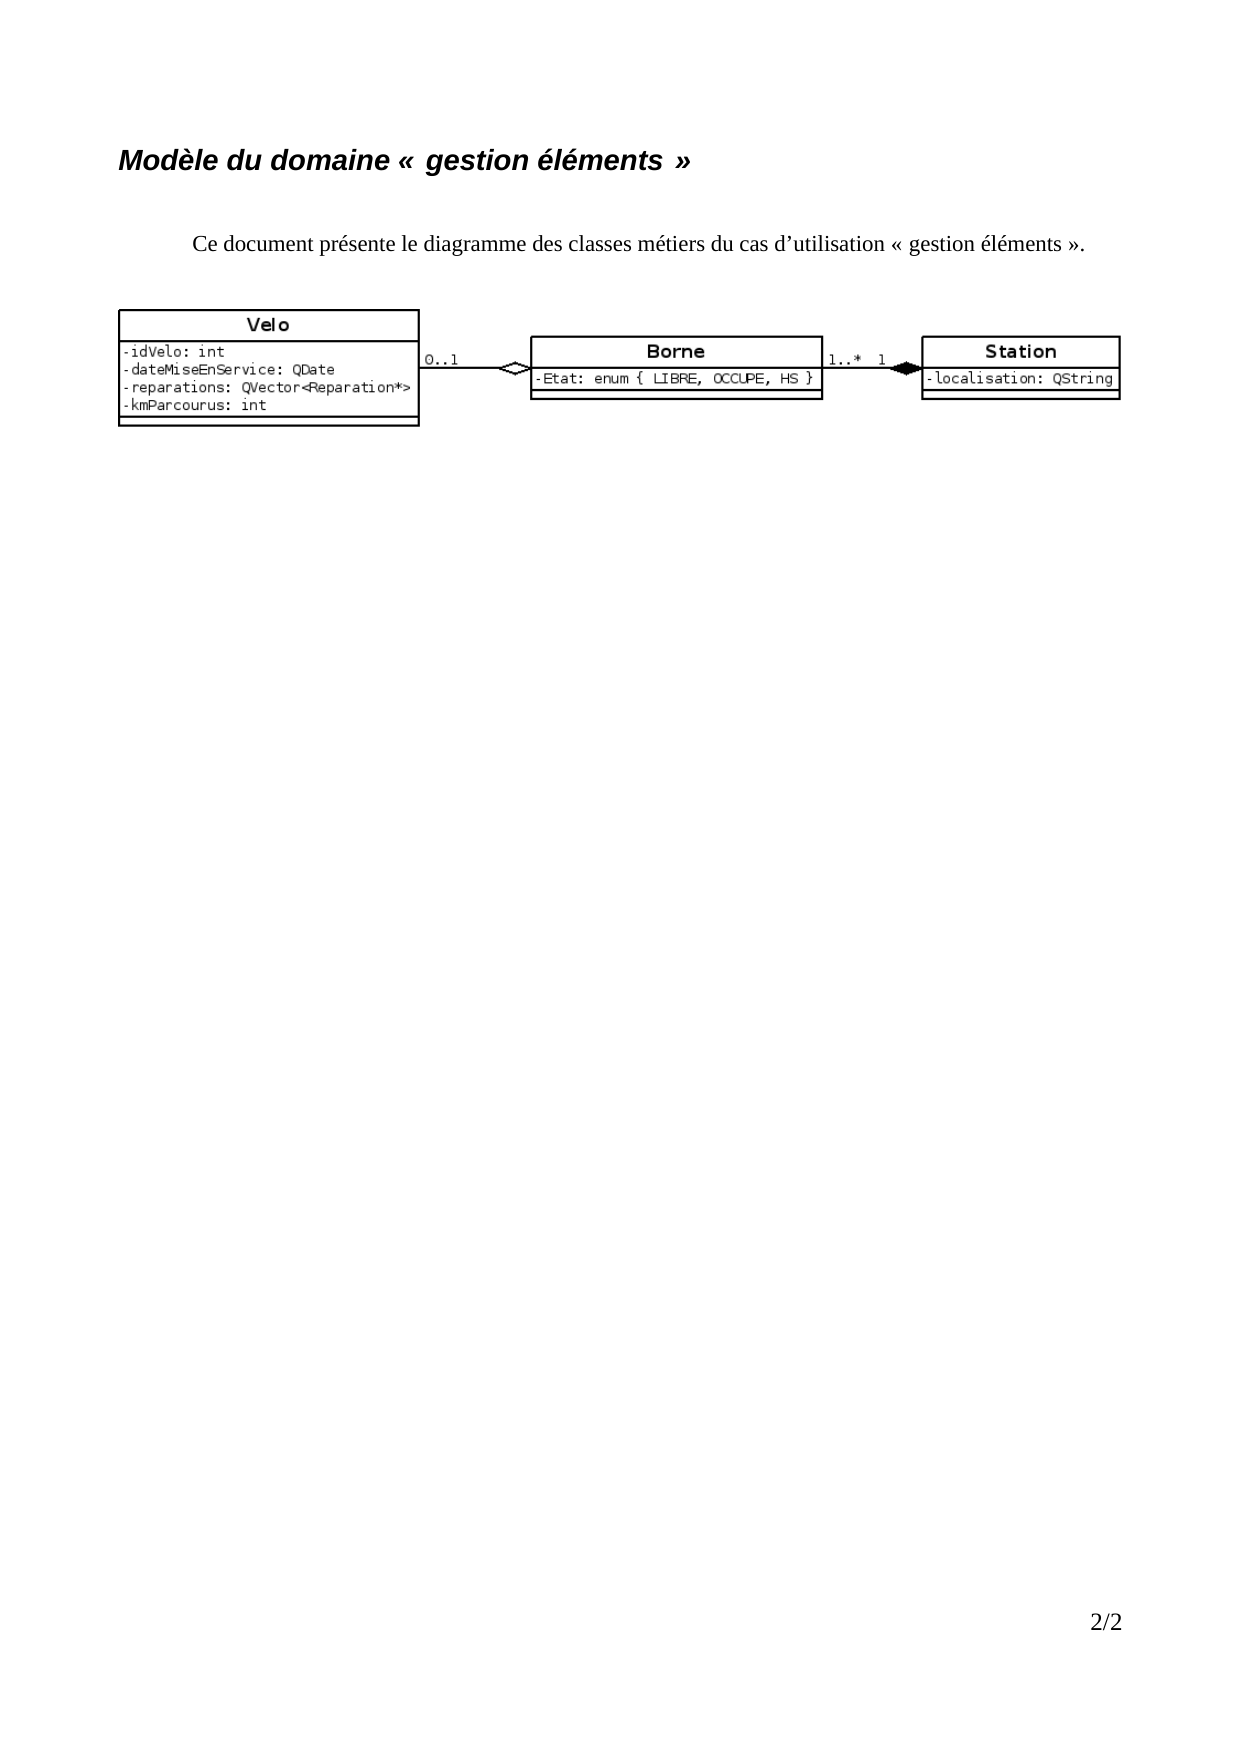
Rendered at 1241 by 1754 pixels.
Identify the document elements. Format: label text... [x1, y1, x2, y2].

subtitle Modèle du domaine « gestion éléments » [118, 143, 1122, 177]
text Ce document présente le diagramme des classes métiers du cas d’utilisation « gestion éléments ». [118, 230, 1122, 257]
picture [118, 309, 1123, 429]
